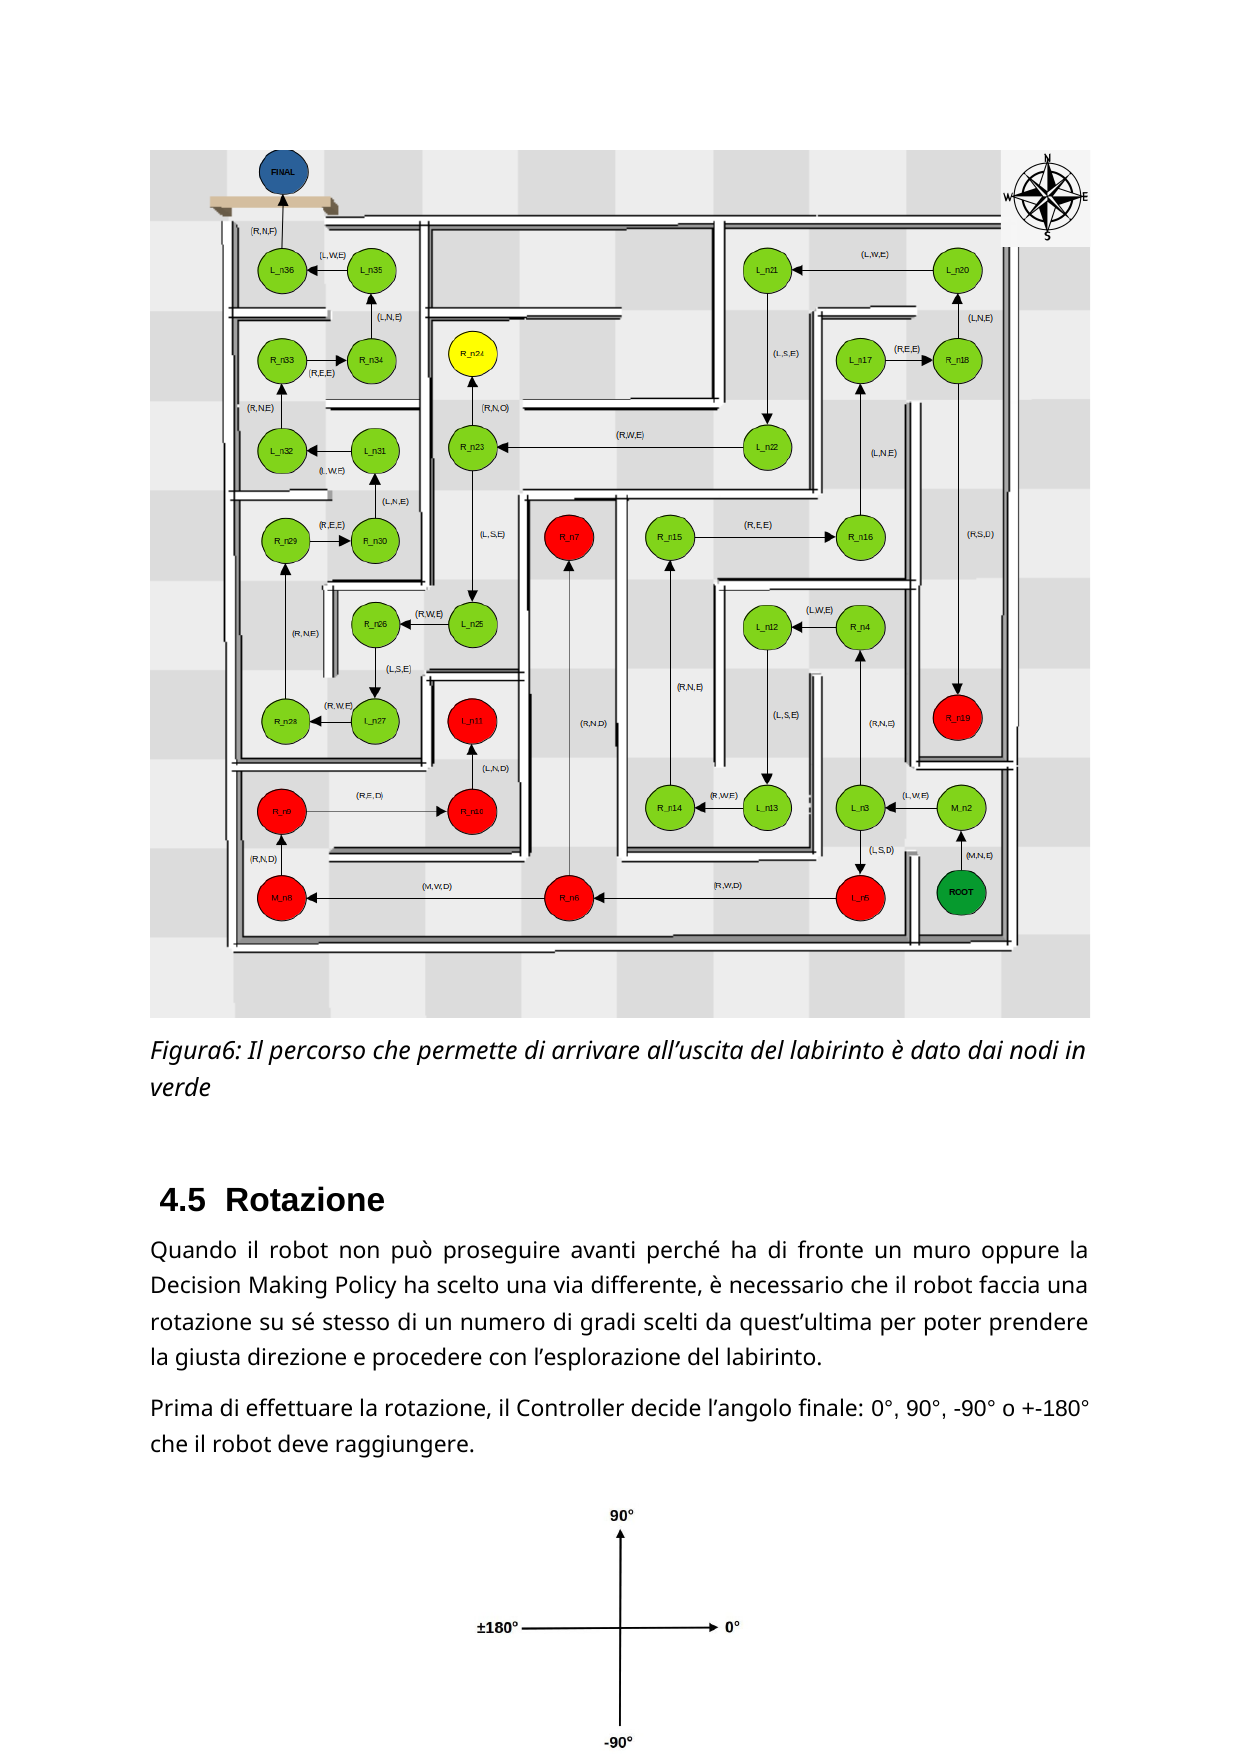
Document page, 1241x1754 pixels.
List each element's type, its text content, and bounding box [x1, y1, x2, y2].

text Prima di effettuare la rotazione, il Controller decide l’angolo finale: 0°, 90°, -90° o +-180° che il robot deve raggiungere. [150, 1392, 1090, 1459]
text Quando il robot non può proseguire avanti perché ha di fronte un muro oppure la Decision Making Policy ha scelto una via differente, è necessario che il robot faccia una rotazione su sé stesso di un numero di gradi scelti da quest’ultima per poter prendere la giusta direzione e procedere con l’esplorazione del labirinto. [150, 1233, 1090, 1373]
text Figura6: Il percorso che permette di arrivare all’uscita del labirinto è dato dai nodi in verde [150, 1018, 1090, 1103]
picture [470, 1499, 760, 1754]
subtitle Rotazione [150, 1179, 1090, 1218]
picture [150, 150, 1091, 1018]
